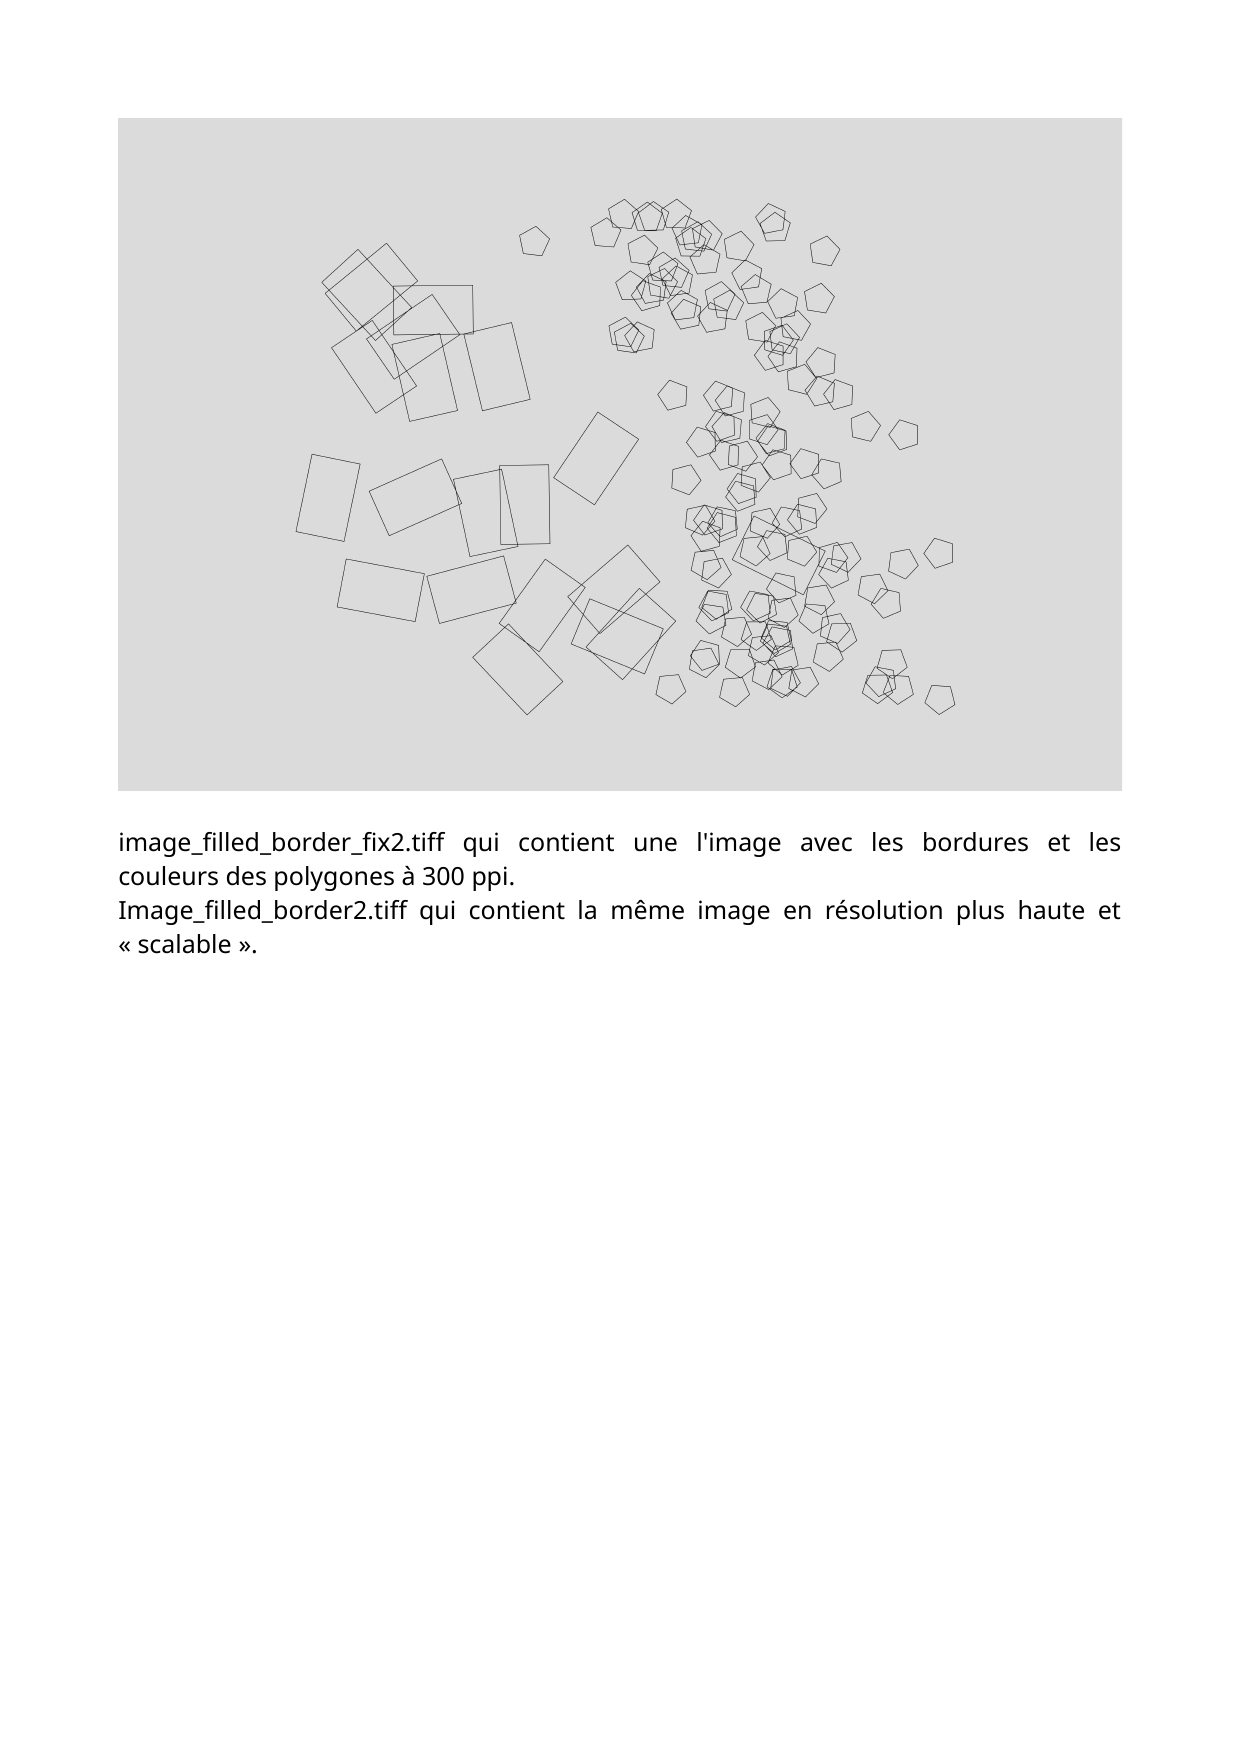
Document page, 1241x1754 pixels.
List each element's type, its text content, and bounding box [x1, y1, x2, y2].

picture [118, 118, 1123, 791]
text image_filled_border_fix2.tiff qui contient une l'image avec les bordures et les couleurs des polygones à 300 ppi. [118, 824, 1122, 892]
text Image_filled_border2.tiff qui contient la même image en résolution plus haute et « scalable ». [118, 892, 1122, 960]
